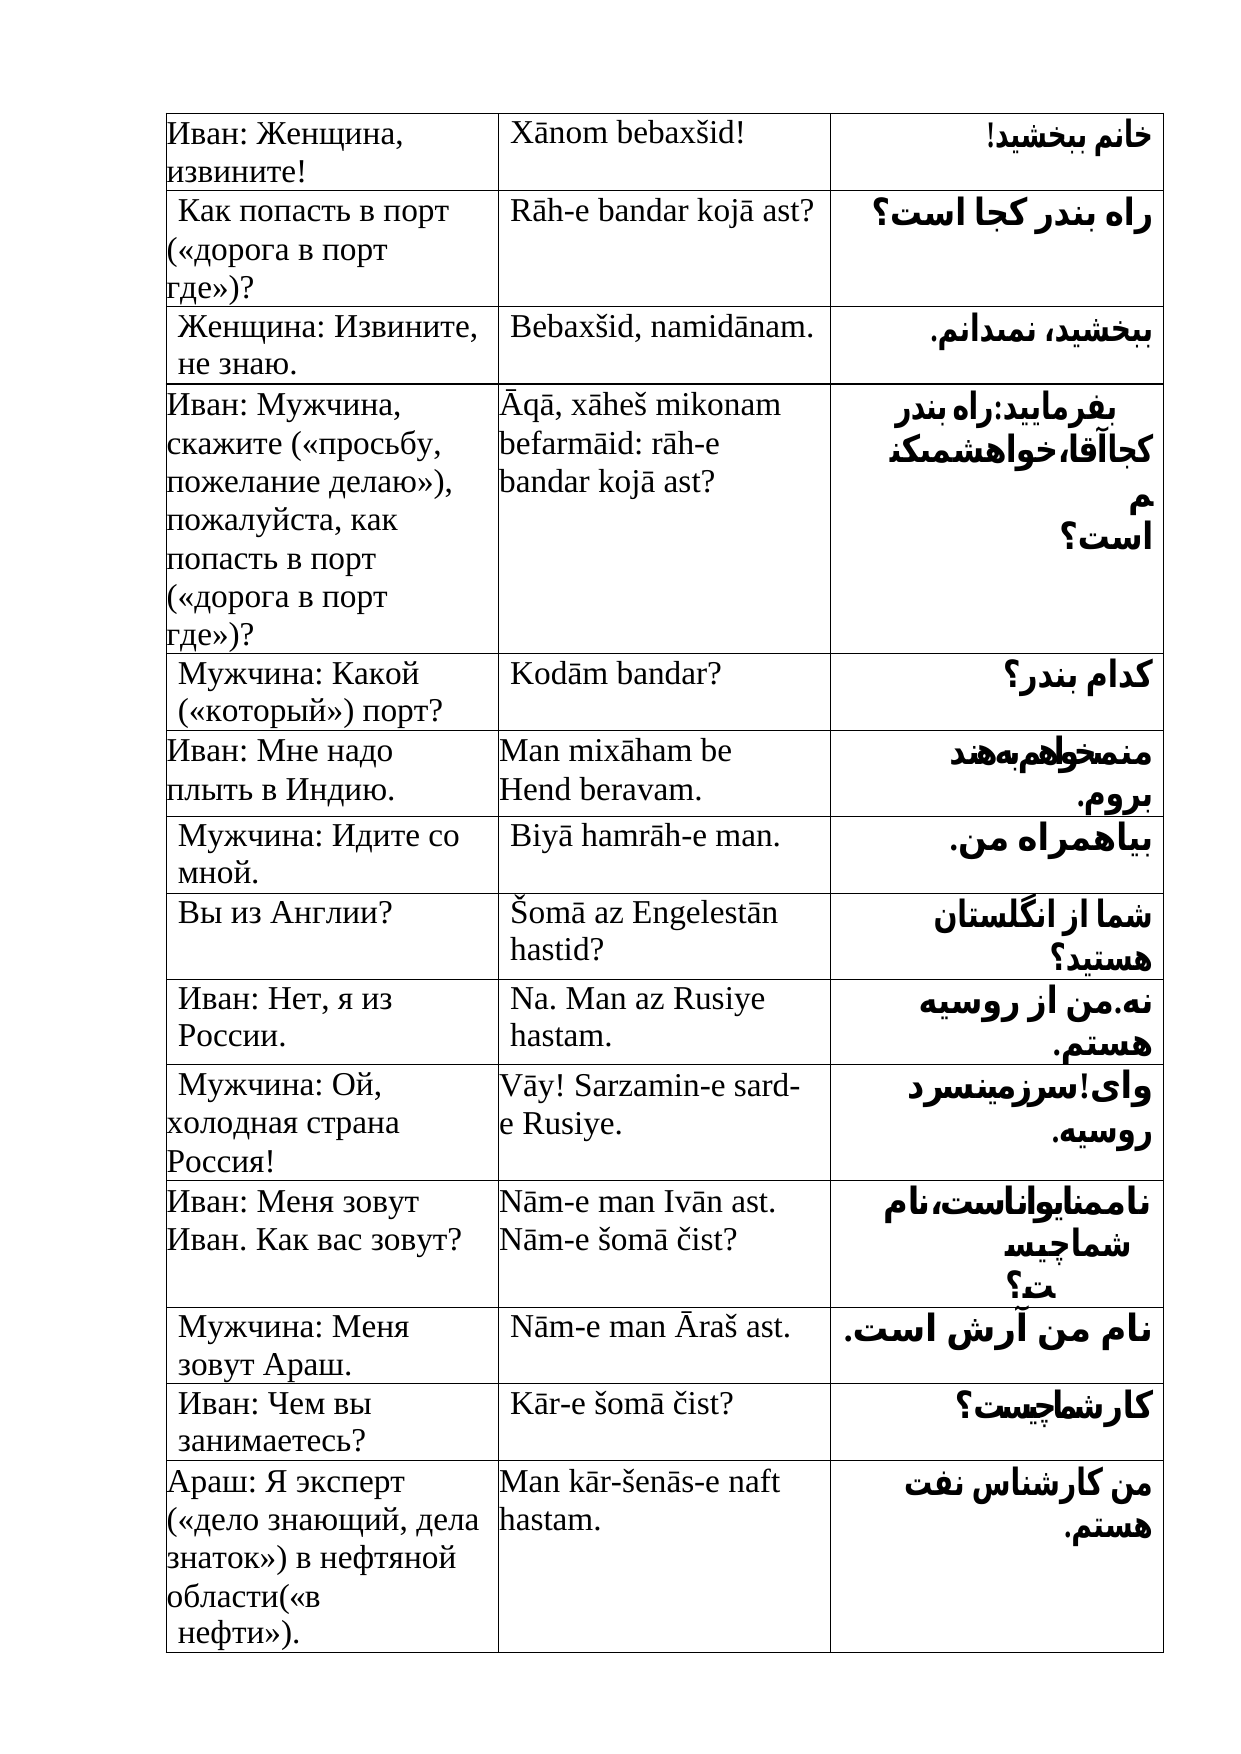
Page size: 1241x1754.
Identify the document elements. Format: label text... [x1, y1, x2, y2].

table_cell Иван: Чем вы занимаетесь? [167, 1384, 498, 1460]
table_cell منمىخواھم به ھند بروم. [831, 731, 1163, 816]
table_cell ببخشيد، نمىدانم. [831, 307, 1163, 383]
table_cell Biyā hamrāh-e man. [499, 817, 830, 892]
table_cell Женщина: Извините, не знаю. [167, 307, 498, 383]
table_cell Xānom bebaxšid! [499, 114, 830, 190]
table_cell Vāy! Sarzamin-e sard- e Rusiye. [499, 1065, 830, 1180]
table_cell Man kār-šenās-e naft hastam. [499, 1461, 830, 1652]
table_cell خانم ببخشيد! [831, 114, 1163, 190]
table_cell Man mixāham be Hend beravam. [499, 731, 830, 816]
table_cell Nām-e man Āraš ast. [499, 1308, 830, 1383]
table_cell Šomā az Engelestān hastid? [499, 894, 830, 978]
table_header Иван: Мужчина, скажите («просьбу, пожелание делаю»), пожалуйста, как попасть в порт («дорога в порт где»)? [167, 385, 498, 653]
table_cell نام من آرش است. [831, 1308, 1163, 1383]
table_cell Иван: Мне надо плыть в Индию. [167, 731, 498, 816]
table_cell من كارشناس نفت ھستم. [831, 1461, 1163, 1652]
table_cell Rāh-e bandar kojā ast? [499, 191, 830, 306]
table_cell Иван: Нет, я из России. [167, 980, 498, 1064]
table_cell Иван: Меня зовут Иван. Как вас зовут? [167, 1181, 498, 1307]
table_cell Мужчина: Идите со мной. [167, 817, 498, 892]
table_cell Bebaxšid, namidānam. [499, 307, 830, 383]
table_cell Как попасть в порт («дорога в порт где»)? [167, 191, 498, 306]
table_header بفرماييد:راه بندر كجاآقا،خواھشمىكنم است؟ [831, 385, 1163, 653]
table_cell Мужчина: Меня зовут Араш. [167, 1308, 498, 1383]
table_cell Араш: Я эксперт («дело знающий, дела знаток») в нефтяной области(«в нефти»). [167, 1461, 498, 1652]
table_cell راه بندر كجا است؟ [831, 191, 1163, 306]
table_cell واى!سرزمينسرد روسيه. [831, 1065, 1163, 1180]
table_cell Иван: Женщина, извините! [167, 114, 498, 190]
table_cell كارشما چيست؟ [831, 1384, 1163, 1460]
table_cell Na. Man az Rusiye hastam. [499, 980, 830, 1064]
table_cell Вы из Англии? [167, 894, 498, 978]
table_header Āqā, xāheš mikonam befarmāid: rāh-e bandar kojā ast? [499, 385, 830, 653]
table_cell نه.من از روسيه ھستم. [831, 980, 1163, 1064]
table_cell ناممنايواناست،نام شماچيست؟ [831, 1181, 1163, 1307]
table_cell Nām-e man Ivān ast. Nām-e šomā čist? [499, 1181, 830, 1307]
table_cell Мужчина: Ой, холодная страна Россия! [167, 1065, 498, 1180]
table_cell Kodām bandar? [499, 654, 830, 729]
table_cell Мужчина: Какой («который») порт? [167, 654, 498, 729]
table_cell Kār-e šomā čist? [499, 1384, 830, 1460]
table_cell بياھمراه من. [831, 817, 1163, 892]
table_cell شما از انگلستان ھستيد؟ [831, 894, 1163, 978]
table_cell كدام بندر؟ [831, 654, 1163, 729]
